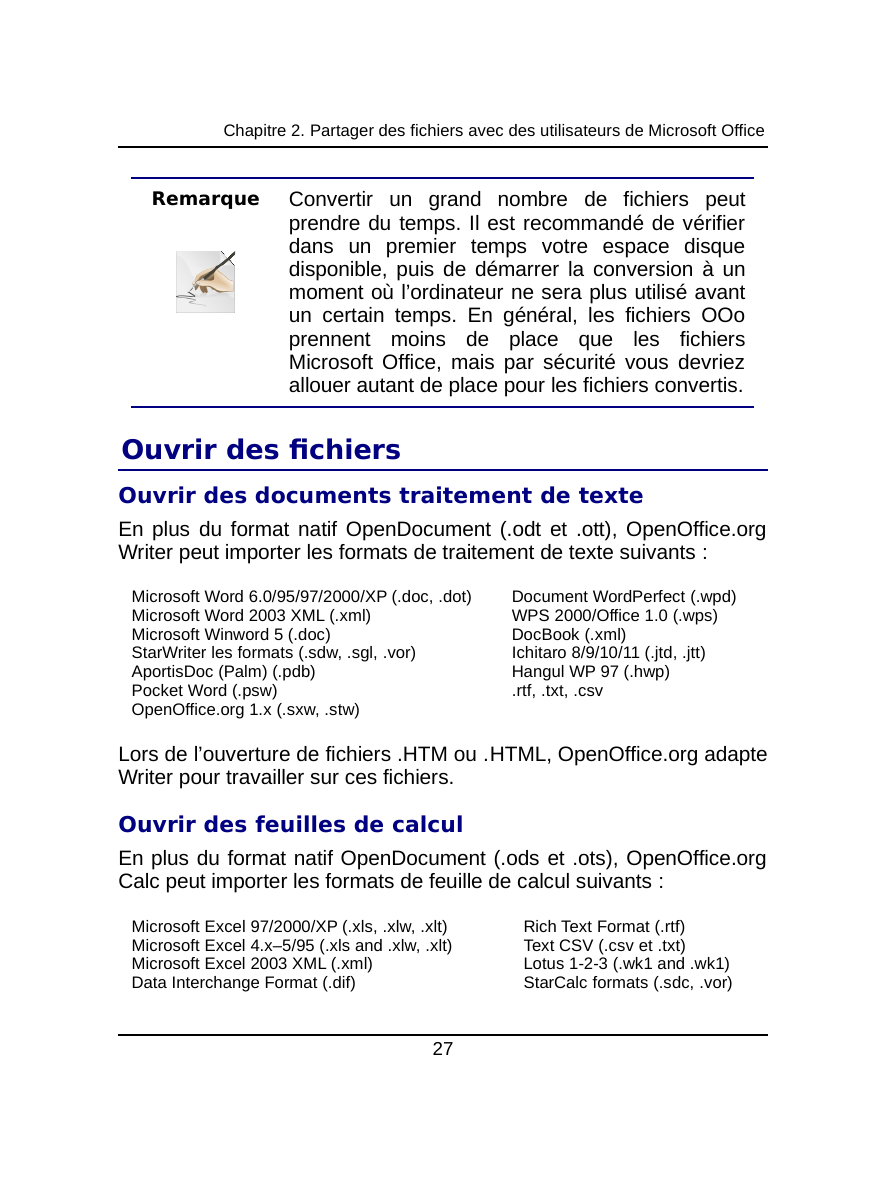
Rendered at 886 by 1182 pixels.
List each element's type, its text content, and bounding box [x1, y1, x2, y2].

picture [176, 251, 235, 313]
table_header Microsoft Word 6.0/95/97/2000/XP (.doc, .dot) [131, 587, 512, 606]
table_cell Text CSV (.csv et .txt) [523, 936, 754, 954]
table_cell Hangul WP 97 (.hwp) [512, 662, 754, 681]
table_cell Microsoft Word 2003 XML (.xml) [131, 606, 512, 625]
table_cell StarCalc formats (.sdc, .vor) [523, 973, 754, 992]
table_header Convertir un grand nombre de fichiers peut prendre du temps. Il est recommandé de vérifier dans un premier temps votre espace disque disponible, puis de démarrer la conversion à un moment où l’ordinateur ne sera plus utilisé avant un certain temps. En général, les fichiers OOo prennent moins de place que les fichiers Microsoft Office, mais par sécurité vous devriez allouer autant de place pour les fichiers convertis. [280, 179, 754, 406]
table_header Rich Text Format (.rtf) [523, 917, 754, 936]
table_cell StarWriter les formats (.sdw, .sgl, .vor) [131, 644, 512, 662]
table_cell WPS 2000/Office 1.0 (.wps) [512, 606, 754, 625]
table_cell DocBook (.xml) [512, 625, 754, 643]
subtitle Ouvrir des documents traitement de texte [118, 483, 768, 508]
table_cell AportisDoc (Palm) (.pdb) [131, 662, 512, 681]
text En plus du format natif OpenDocument (.odt et .ott), OpenOffice.org Writer peut importer les formats de traitement de texte suivants : [118, 517, 768, 564]
table_header Document WordPerfect (.wpd) [512, 587, 754, 606]
table_cell Lotus 1-2-3 (.wk1 and .wk1) [523, 955, 754, 973]
table_cell .rtf, .txt, .csv [512, 681, 754, 700]
subtitle Ouvrir des fichiers [118, 432, 768, 469]
table_cell OpenOffice.org 1.x (.sxw, .stw) [131, 700, 512, 718]
table_cell [512, 700, 754, 718]
subtitle Ouvrir des feuilles de calcul [118, 812, 768, 838]
table_cell Ichitaro 8/9/10/11 (.jtd, .jtt) [512, 644, 754, 662]
table_header Remarque [131, 179, 280, 406]
text Lors de l’ouverture de fichiers .HTM ou .HTML, OpenOffice.org adapte Writer pour travailler sur ces fichiers. [118, 742, 768, 789]
table_cell Microsoft Excel 4.x–5/95 (.xls and .xlw, .xlt) [131, 936, 523, 954]
table_cell Microsoft Excel 2003 XML (.xml) [131, 955, 523, 973]
table_cell Microsoft Winword 5 (.doc) [131, 625, 512, 643]
table_cell Pocket Word (.psw) [131, 681, 512, 700]
table_cell Data Interchange Format (.dif) [131, 973, 523, 992]
table_header Microsoft Excel 97/2000/XP (.xls, .xlw, .xlt) [131, 917, 523, 936]
text En plus du format natif OpenDocument (.ods et .ots), OpenOffice.org Calc peut importer les formats de feuille de calcul suivants : [118, 847, 768, 893]
